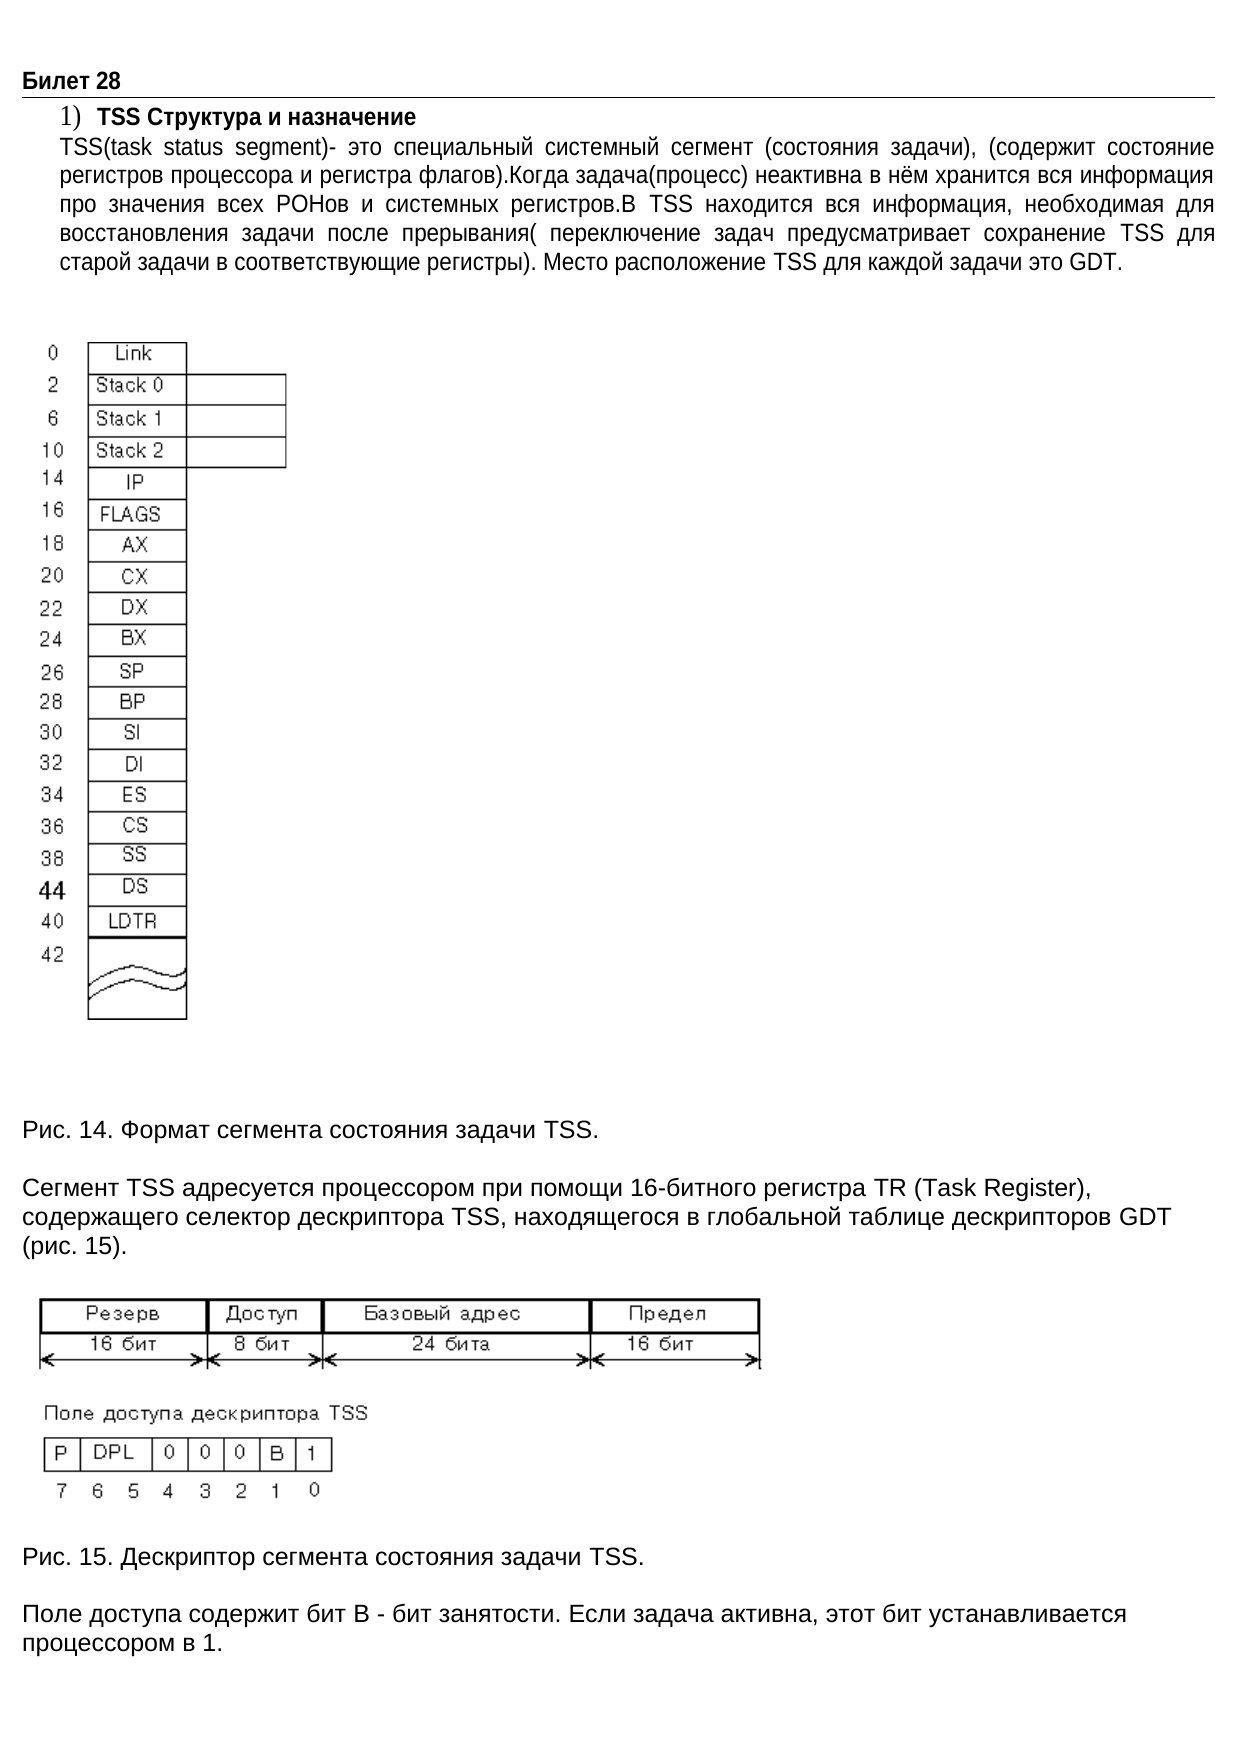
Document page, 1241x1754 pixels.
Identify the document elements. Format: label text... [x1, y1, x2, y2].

picture [38, 1297, 762, 1504]
picture [38, 342, 287, 1020]
text Билет 28 [22, 66, 1215, 97]
text Рис. 14. Формат сегмента состояния задачи TSS. [22, 1116, 1215, 1144]
text TSS(task status segment)- это специальный системный сегмент (состояния задачи), (содержит состояние регистров процессора и регистра флагов).Когда задача(процесс) неактивна в нём хранится вся информация про значения всех РОНов и системных регистров.В TSS находится вся информация, необходимая для восстановления задачи после прерывания( переключение задач предусматривает сохранение TSS для старой задачи в соответствующие регистры). Место расположение TSS для каждой задачи это GDT. [59, 131, 1215, 275]
text Поле доступа содержит бит B - бит занятости. Если задача активна, этот бит устанавливается процессором в 1. [22, 1599, 1215, 1657]
list TSS Структура и назначение [59, 98, 1215, 131]
text Рис. 15. Дескриптор сегмента состояния задачи TSS. [22, 1541, 1215, 1570]
text Сегмент TSS адресуется процессором при помощи 16-битного регистра TR (Task Register), содержащего селектор дескриптора TSS, находящегося в глобальной таблице дескрипторов GDT (рис. 15). [22, 1173, 1215, 1260]
